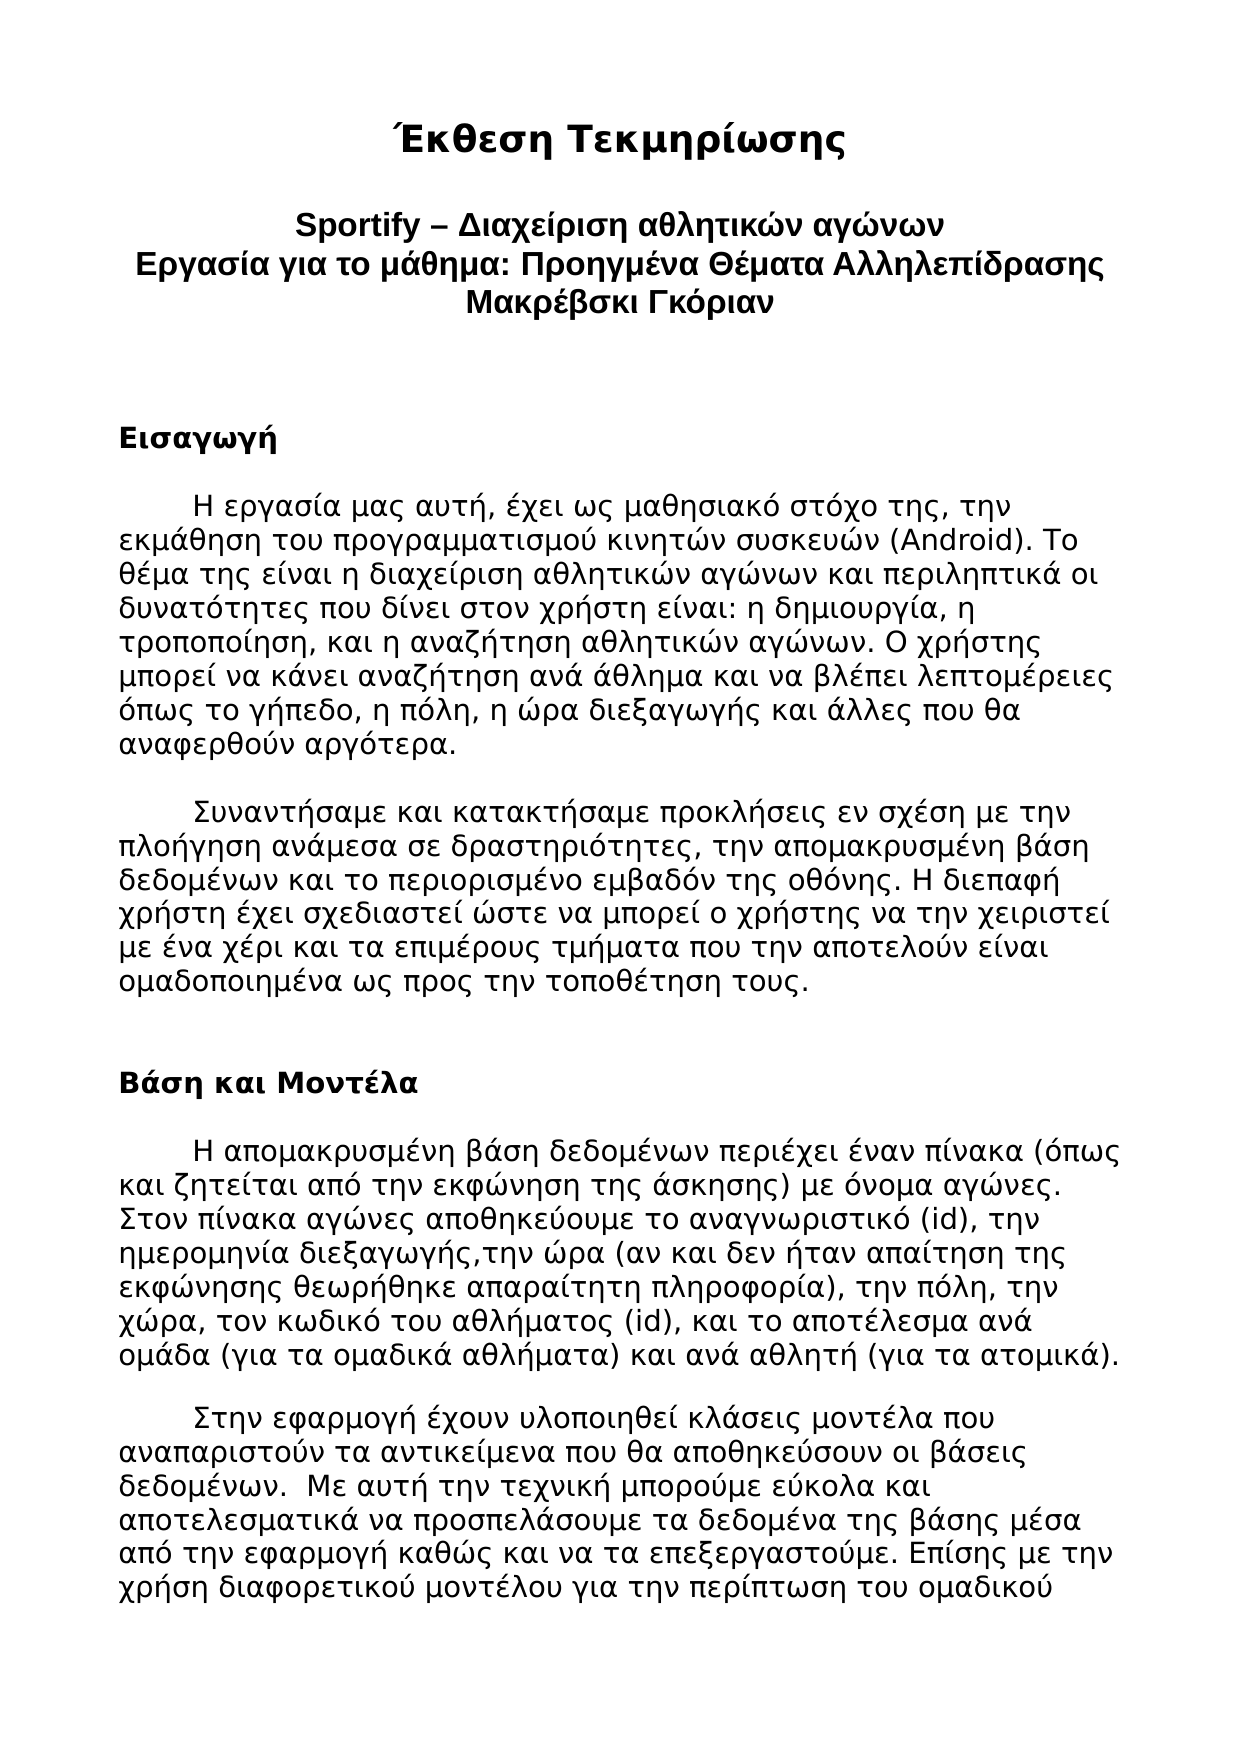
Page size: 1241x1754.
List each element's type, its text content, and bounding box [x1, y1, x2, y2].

text Εισαγωγή [118, 421, 1122, 455]
text Στην εφαρμογή έχουν υλοποιηθεί κλάσεις μοντέλα που αναπαριστούν τα αντικείμενα που θα αποθηκεύσουν οι βάσεις δεδομένων. Με αυτή την τεχνική μπορούμε εύκολα και αποτελεσματικά να προσπελάσουμε τα δεδομένα της βάσης μέσα από την εφαρμογή καθώς και να τα επεξεργαστούμε. Επίσης με την χρήση διαφορετικού μοντέλου για την περίπτωση του ομαδικού [118, 1401, 1122, 1605]
text Μακρέβσκι Γκόριαν [118, 282, 1122, 321]
text Sportify – Διαχείριση αθλητικών αγώνων [118, 205, 1122, 244]
text Η εργασία μας αυτή, έχει ως μαθησιακό στόχο της, την εκμάθηση του προγραμματισμού κινητών συσκευών (Android). Το θέμα της είναι η διαχείριση αθλητικών αγώνων και περιληπτικά οι δυνατότητες που δίνει στον χρήστη είναι: η δημιουργία, η τροποποίηση, και η αναζήτηση αθλητικών αγώνων. Ο χρήστης μπορεί να κάνει αναζήτηση ανά άθλημα και να βλέπει λεπτομέρειες όπως το γήπεδο, η πόλη, η ώρα διεξαγωγής και άλλες που θα αναφερθούν αργότερα. [118, 489, 1122, 761]
text Η απομακρυσμένη βάση δεδομένων περιέχει έναν πίνακα (όπως και ζητείται από την εκφώνηση της άσκησης) με όνομα αγώνες. Στον πίνακα αγώνες αποθηκεύουμε το αναγνωριστικό (id), την ημερομηνία διεξαγωγής,την ώρα (αν και δεν ήταν απαίτηση της εκφώνησης θεωρήθηκε απαραίτητη πληροφορία), την πόλη, την χώρα, τον κωδικό του αθλήματος (id), και το αποτέλεσμα ανά ομάδα (για τα ομαδικά αθλήματα) και ανά αθλητή (για τα ατομικά). [118, 1134, 1122, 1372]
text Έκθεση Τεκμηρίωσης [118, 118, 1122, 162]
text Βάση και Μοντέλα [118, 1067, 1122, 1101]
text Εργασία για το μάθημα: Προηγμένα Θέματα Αλληλεπίδρασης [118, 244, 1122, 282]
text Συναντήσαμε και κατακτήσαμε προκλήσεις εν σχέση με την πλοήγηση ανάμεσα σε δραστηριότητες, την απομακρυσμένη βάση δεδομένων και το περιορισμένο εμβαδόν της οθόνης. Η διεπαφή χρήστη έχει σχεδιαστεί ώστε να μπορεί ο χρήστης να την χειριστεί με ένα χέρι και τα επιμέρους τμήματα που την αποτελούν είναι ομαδοποιημένα ως προς την τοποθέτηση τους. [118, 795, 1122, 999]
